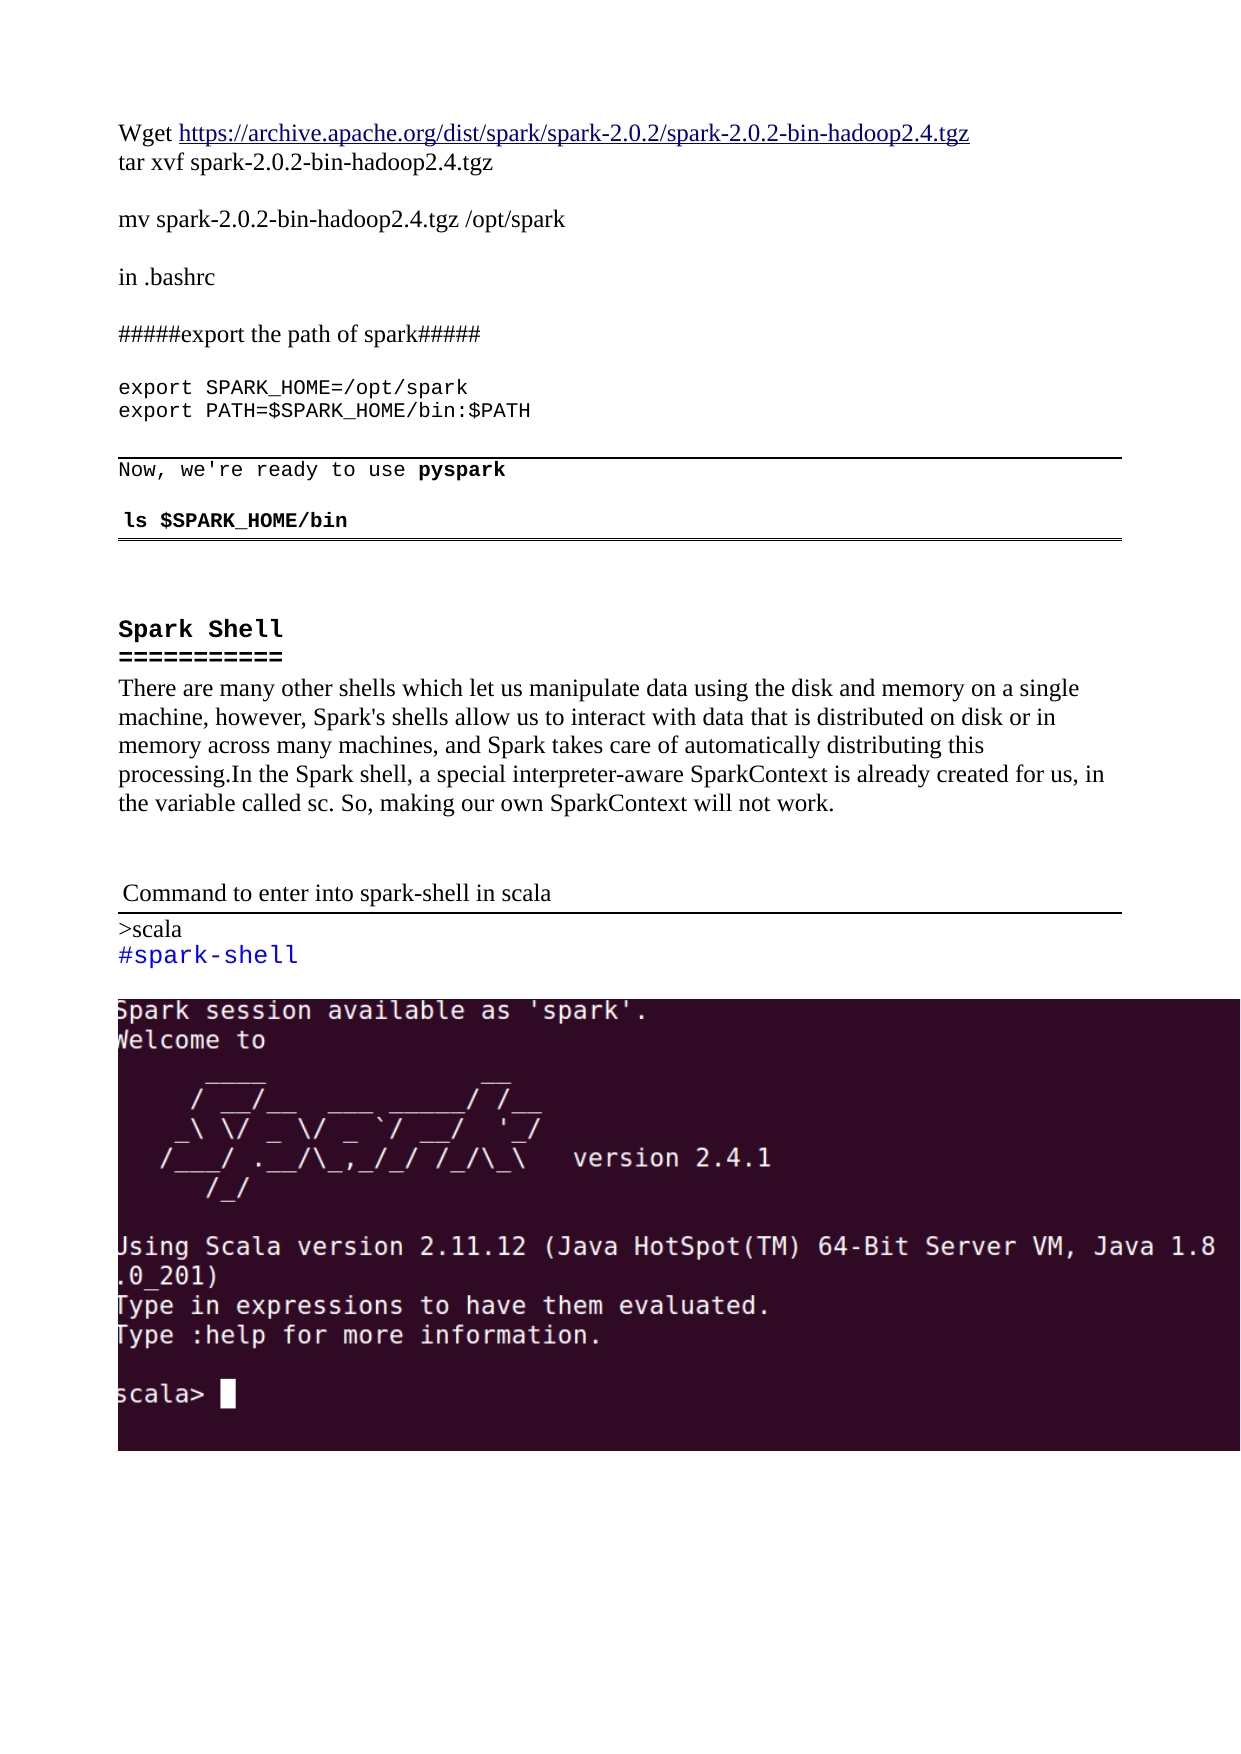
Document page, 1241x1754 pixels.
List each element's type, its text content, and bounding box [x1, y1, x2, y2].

text export SPARK_HOME=/opt/spark [118, 377, 1122, 401]
text #####export the path of spark##### [118, 319, 1122, 348]
text export PATH=$SPARK_HOME/bin:$PATH [118, 401, 1122, 424]
text Now, we're ready to use pyspark [118, 459, 1122, 482]
text Command to enter into spark-shell in scala [118, 874, 1122, 912]
text in .bashrc [118, 262, 1122, 291]
text tar xvf spark-2.0.2-bin-hadoop2.4.tgz [118, 147, 1122, 176]
text >scala [118, 914, 1122, 943]
text mv spark-2.0.2-bin-hadoop2.4.tgz /opt/spark [118, 204, 1122, 233]
picture [118, 999, 1241, 1451]
text #spark-shell [118, 943, 1122, 971]
text Spark Shell [118, 616, 1122, 644]
text ls $SPARK_HOME/bin [118, 506, 1122, 538]
text Wget https://archive.apache.org/dist/spark/spark-2.0.2/spark-2.0.2-bin-hadoop2.4.tgz [118, 118, 1122, 147]
text =========== [118, 644, 1122, 673]
text There are many other shells which let us manipulate data using the disk and memory on a single machine, however, Spark's shells allow us to interact with data that is distributed on disk or in memory across many machines, and Spark takes care of automatically distributing this processing.In the Spark shell, a special interpreter-aware SparkContext is already created for us, in the variable called sc. So, making our own SparkContext will not work. [118, 673, 1122, 817]
